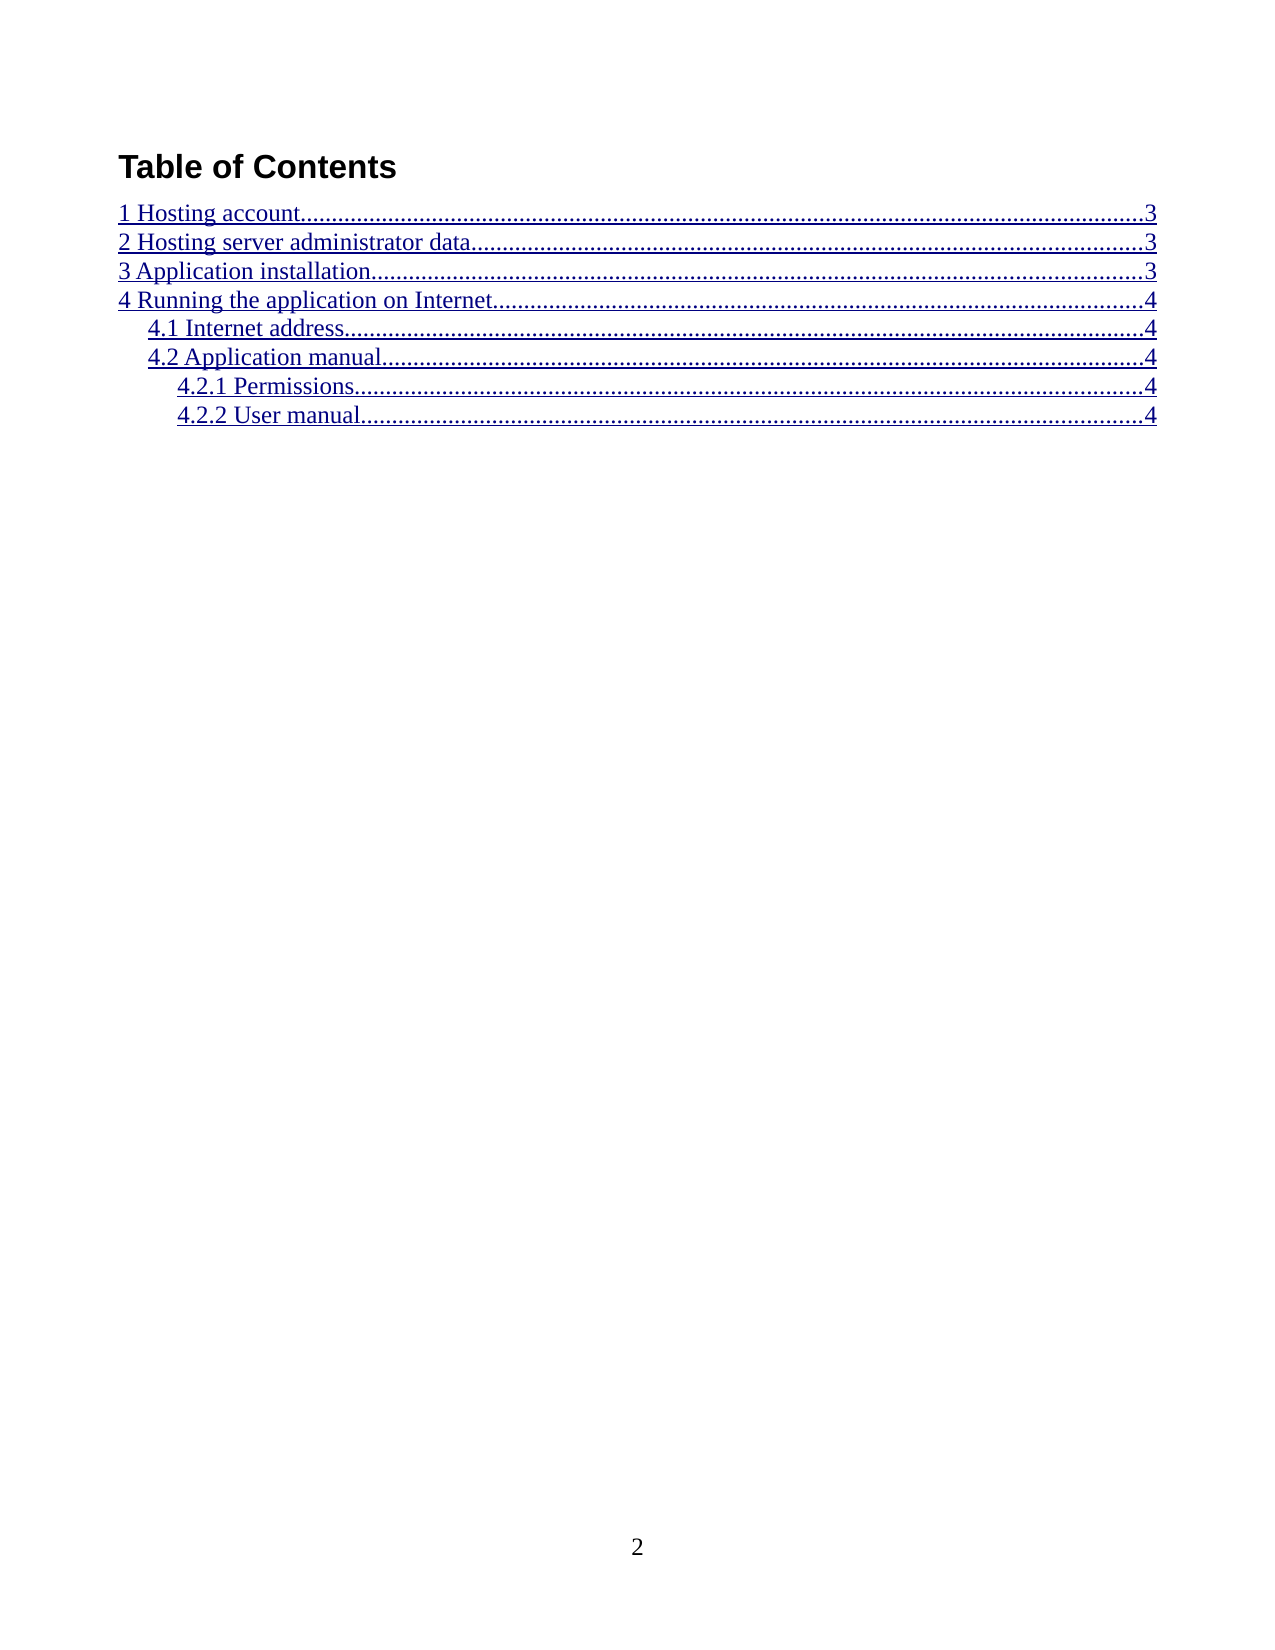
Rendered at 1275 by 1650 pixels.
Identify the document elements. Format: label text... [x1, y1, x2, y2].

text 4.2.1 Permissions 4 [177, 371, 1157, 396]
text 3 Application installation 3 [118, 256, 1157, 281]
text 4.2.2 User manual 4 [177, 400, 1157, 425]
text 2 Hosting server administrator data 3 [118, 227, 1157, 252]
text 4 Running the application on Internet 4 [118, 285, 1157, 310]
text 1 Hosting account 3 [118, 198, 1157, 223]
text 4.1 Internet address 4 [148, 313, 1157, 338]
text 4.2 Application manual 4 [148, 342, 1157, 367]
subtitle Table of Contents [118, 148, 1157, 186]
